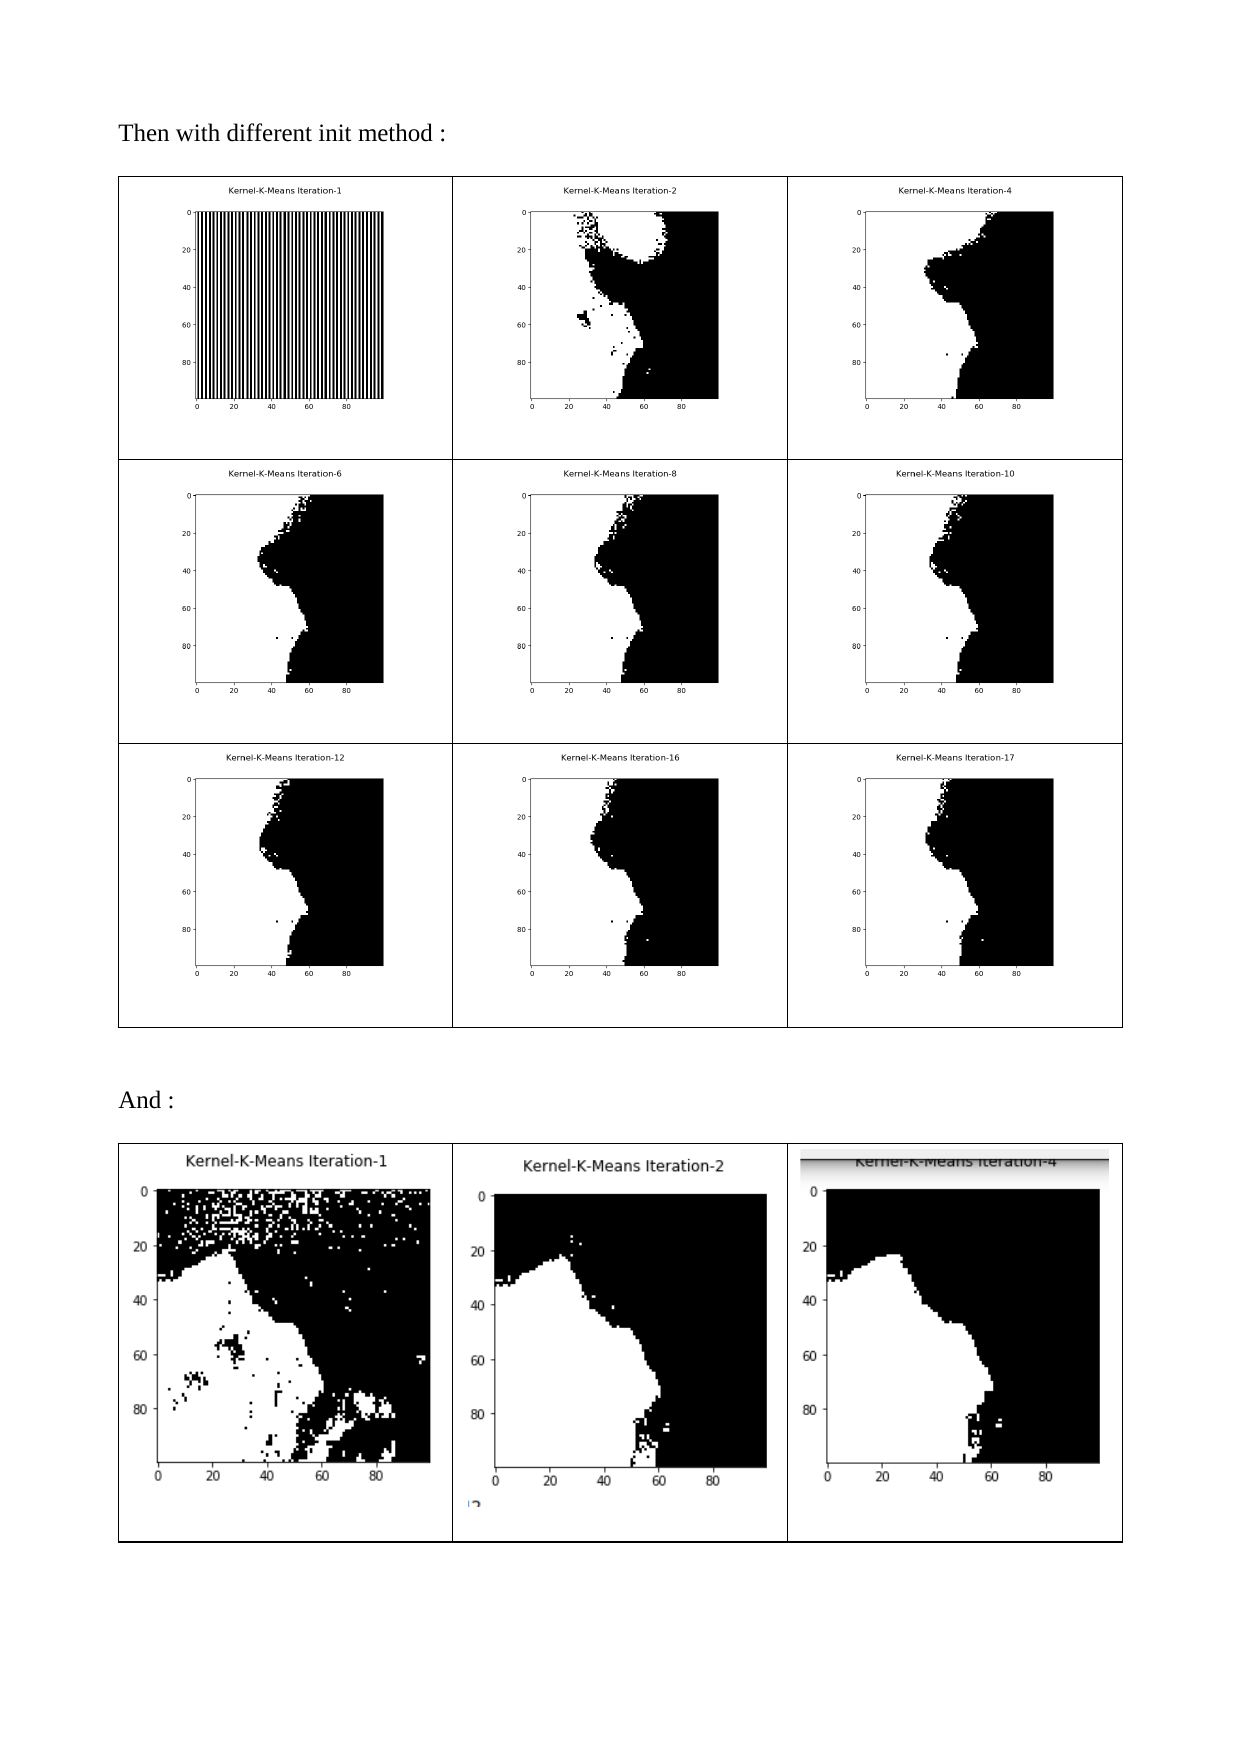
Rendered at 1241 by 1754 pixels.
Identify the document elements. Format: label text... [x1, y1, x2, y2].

table_cell [453, 744, 787, 1027]
table_cell [119, 460, 452, 743]
picture [123, 749, 447, 992]
table_header [119, 1144, 452, 1541]
text Then with different init method : [118, 118, 1122, 147]
table_header [119, 177, 452, 459]
picture [793, 466, 1117, 709]
table_header [788, 177, 1122, 459]
table_cell [788, 460, 1122, 743]
table_cell [788, 744, 1122, 1027]
picture [128, 1149, 443, 1492]
picture [123, 182, 447, 425]
text And : [118, 1085, 1122, 1114]
picture [123, 466, 447, 709]
table_header [453, 177, 787, 459]
picture [468, 1149, 772, 1507]
table_header [453, 1144, 787, 1541]
picture [800, 1149, 1109, 1494]
picture [793, 749, 1117, 992]
table_cell [119, 744, 452, 1027]
picture [458, 182, 782, 425]
table_cell [453, 460, 787, 743]
picture [458, 466, 782, 709]
picture [458, 749, 782, 992]
picture [793, 182, 1117, 425]
table_header [788, 1144, 1122, 1541]
